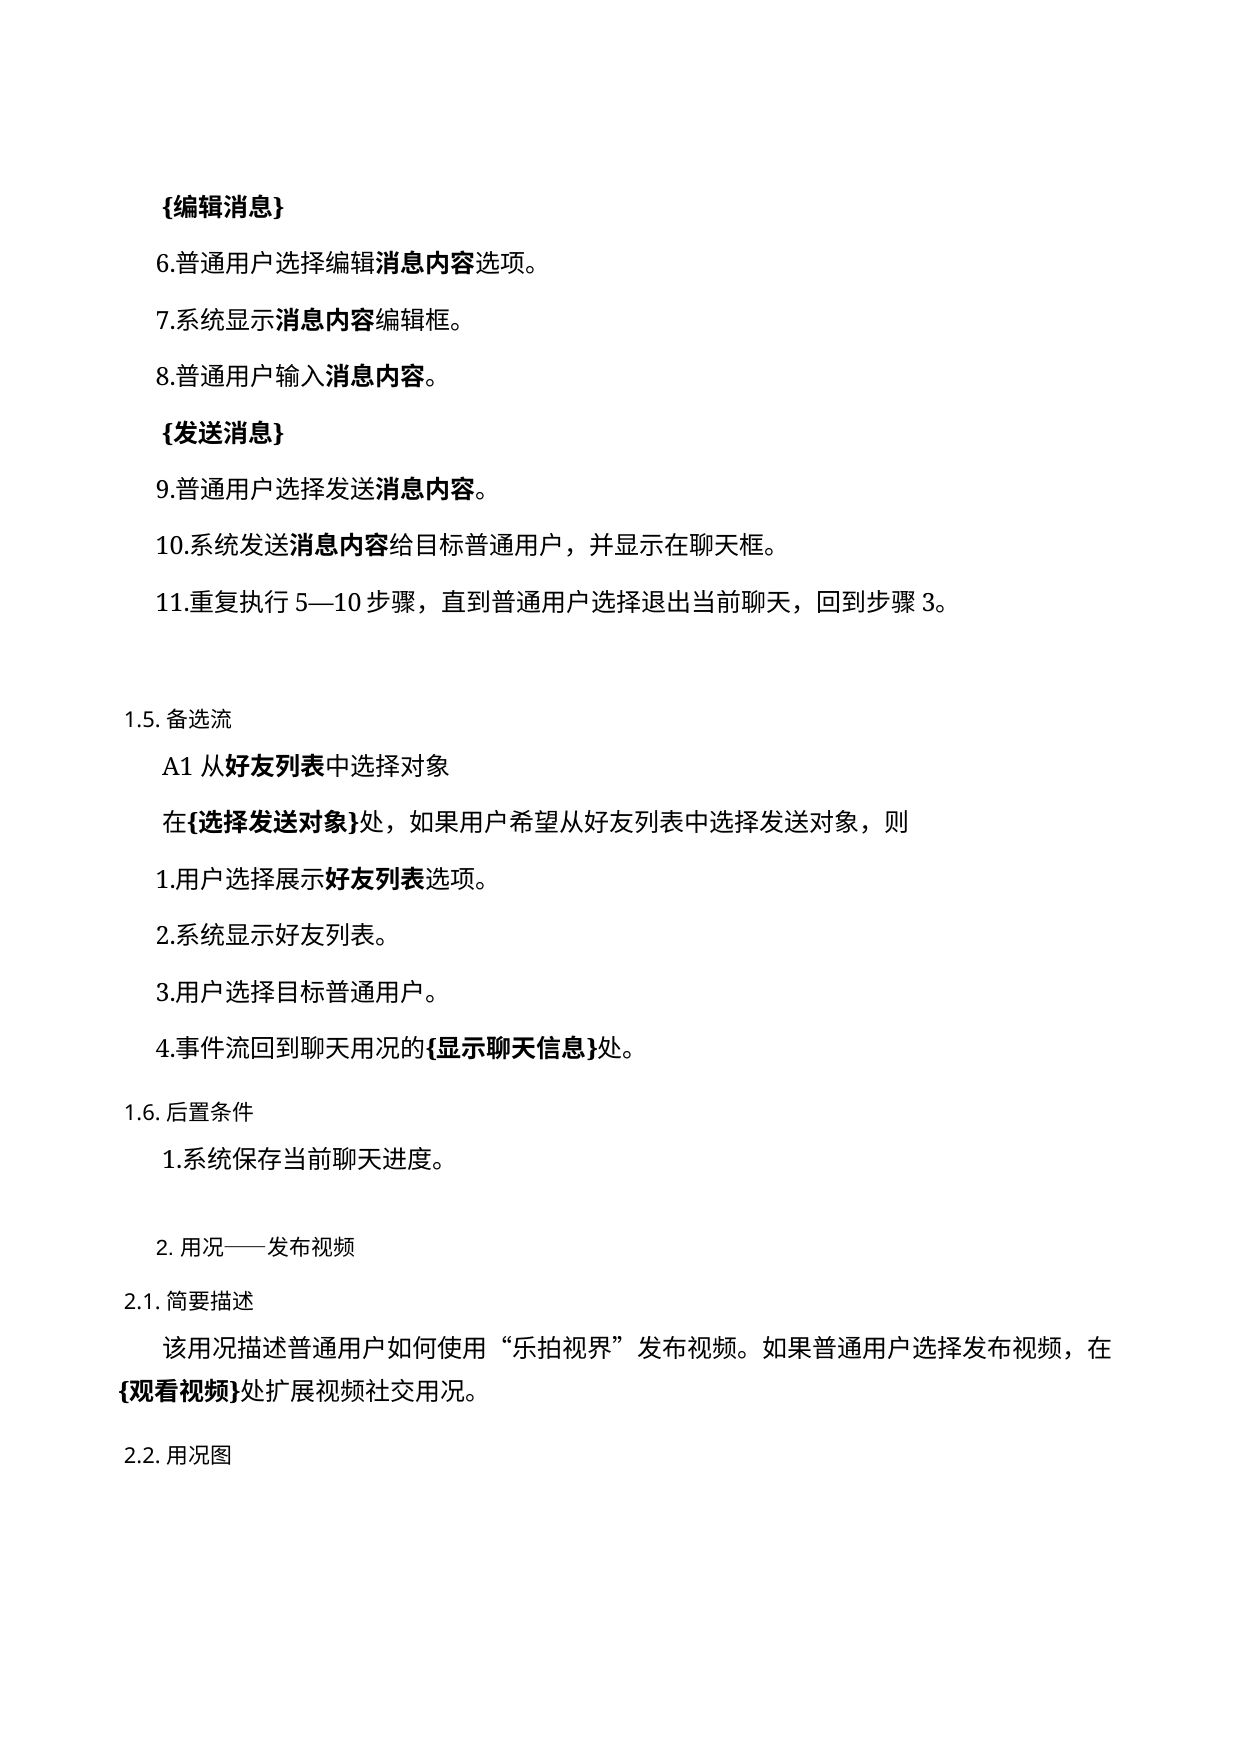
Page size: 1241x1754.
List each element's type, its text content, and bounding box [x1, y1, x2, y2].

subtitle 用况——发布视频 [156, 1229, 1122, 1261]
list 系统显示消息内容编辑框。 [118, 300, 1122, 337]
list 重复执行5—10步骤，直到普通用户选择退出当前聊天，回到步骤3。 [118, 582, 1122, 618]
text A1 从好友列表中选择对象 [118, 747, 1122, 783]
list 普通用户选择编辑消息内容选项。 [118, 244, 1122, 280]
list 系统发送消息内容给目标普通用户，并显示在聊天框。 [118, 526, 1122, 562]
list 普通用户选择发送消息内容。 [118, 469, 1122, 506]
subtitle 用况图 [118, 1438, 1122, 1469]
text 该用况描述普通用户如何使用“乐拍视界”发布视频。如果普通用户选择发布视频，在{观看视频}处扩展视频社交用况。 [118, 1328, 1122, 1408]
subtitle 备选流 [118, 702, 1122, 734]
subtitle 简要描述 [118, 1284, 1122, 1315]
subtitle 后置条件 [118, 1094, 1122, 1126]
text {发送消息} [118, 413, 1122, 449]
text 在{选择发送对象}处，如果用户希望从好友列表中选择发送对象，则 [118, 803, 1122, 839]
list 用户选择展示好友列表选项。 [118, 859, 1122, 896]
list 用户选择目标普通用户。 [118, 972, 1122, 1008]
list 普通用户输入消息内容。 [118, 357, 1122, 393]
list 事件流回到聊天用况的{显示聊天信息}处。 [118, 1028, 1122, 1064]
text 1.系统保存当前聊天进度。 [118, 1139, 1122, 1175]
text {编辑消息} [118, 188, 1122, 224]
list 系统显示好友列表。 [118, 916, 1122, 952]
